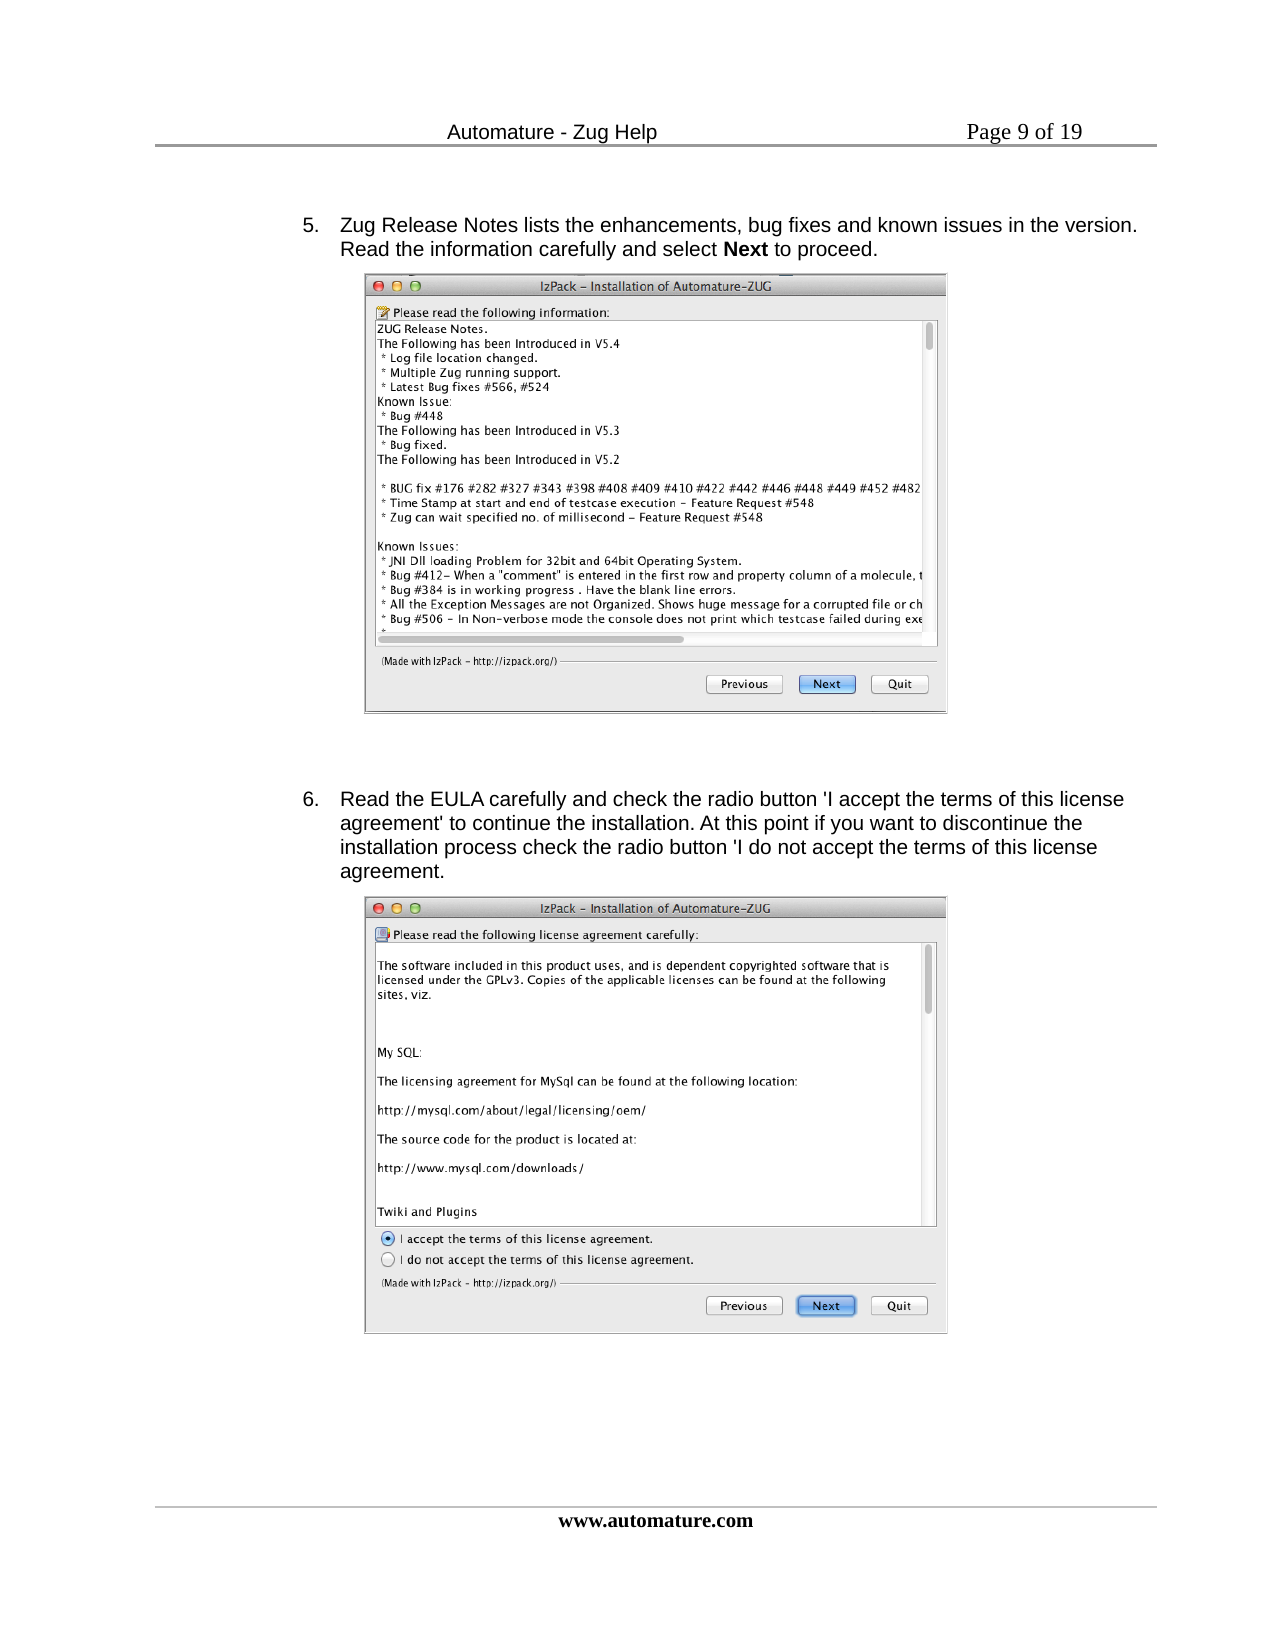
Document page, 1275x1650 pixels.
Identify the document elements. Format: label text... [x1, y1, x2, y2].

picture [363, 272, 948, 714]
picture [363, 895, 948, 1334]
list Read the EULA carefully and check the radio button 'I accept the terms of this license agreement' to continue the installation. At this point if you want to discontinue the installation process check the radio button 'I do not accept the terms of this license agreement. [302, 787, 1157, 883]
list Zug Release Notes lists the enhancements, bug fixes and known issues in the version. Read the information carefully and select Next to proceed. [302, 212, 1157, 260]
